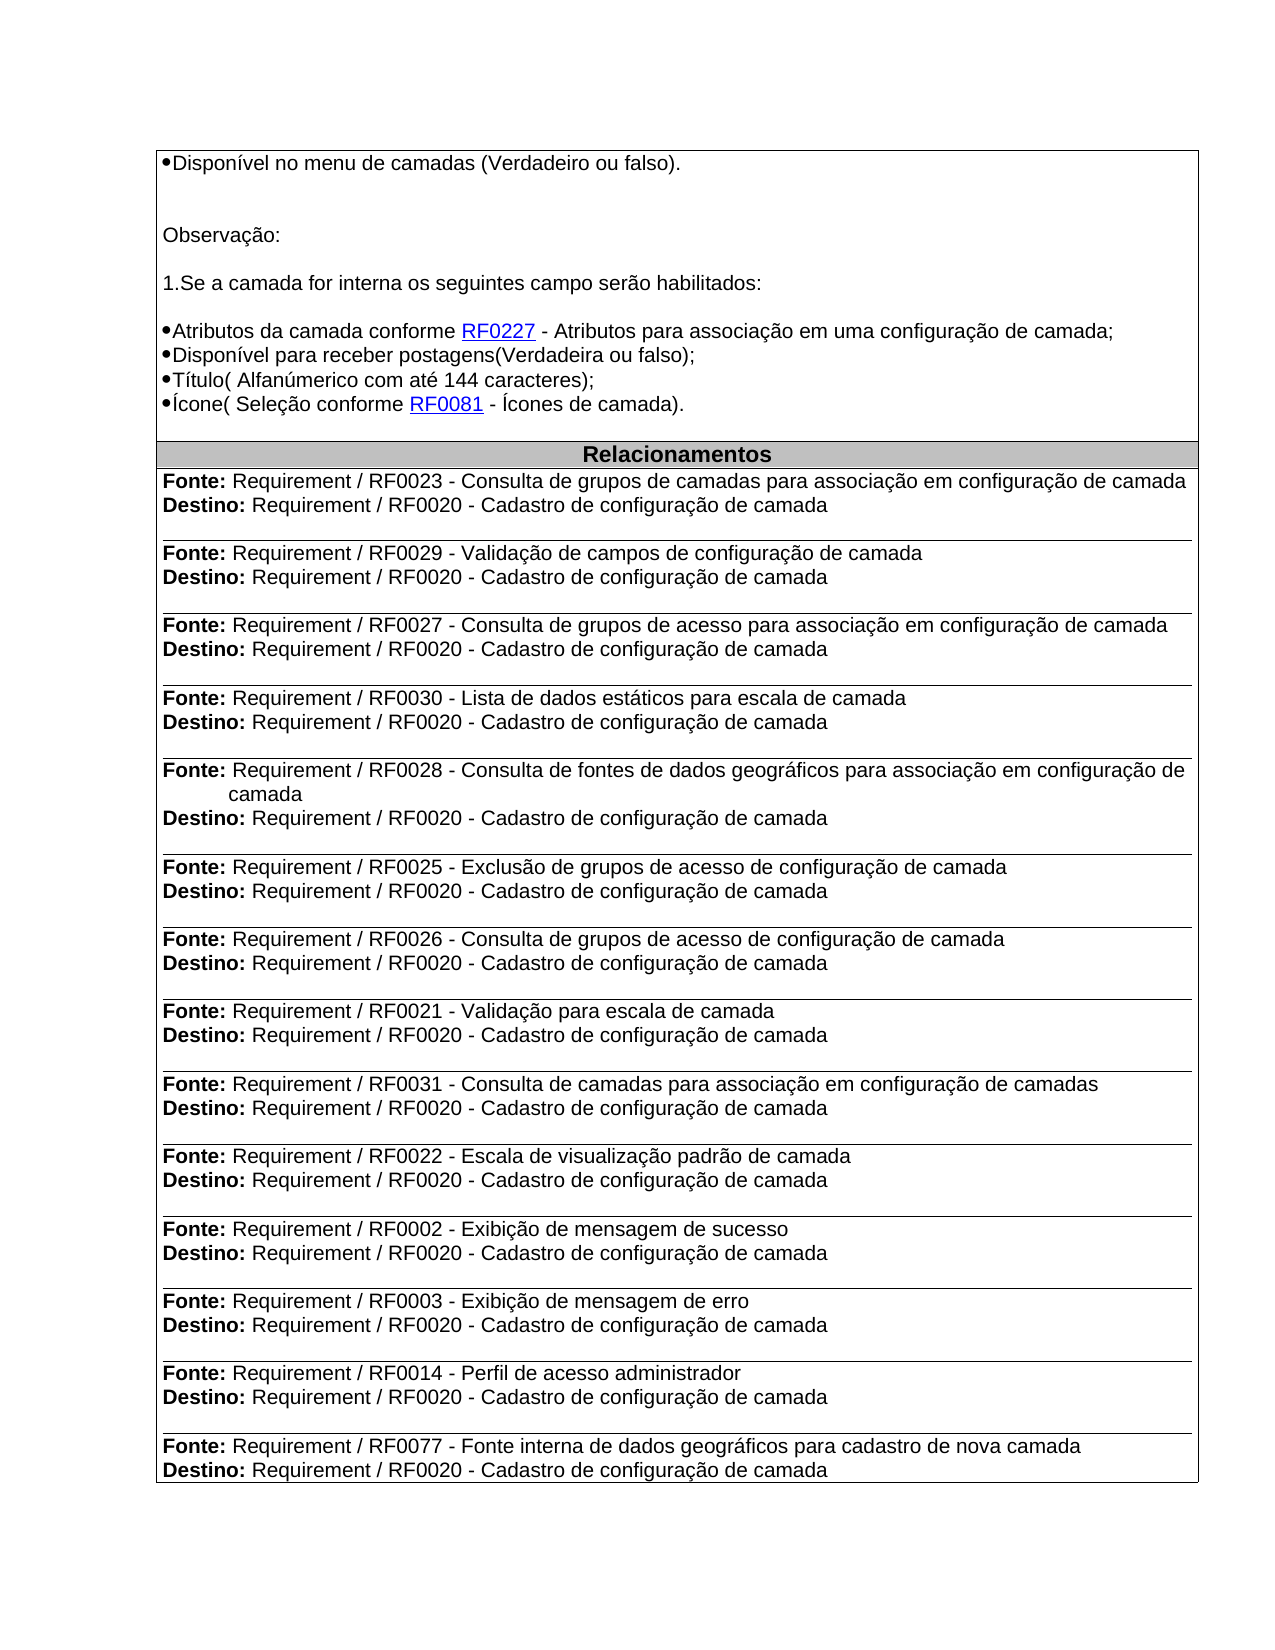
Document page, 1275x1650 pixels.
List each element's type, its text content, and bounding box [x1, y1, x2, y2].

table_cell Fonte: Requirement / RF0021 - Validação para escala de camada Destino: Requirement / RF0020 - Cadastro de configuração de camada [163, 1000, 1192, 1071]
table_cell Fonte: Requirement / RF0028 - Consulta de fontes de dados geográficos para associação em configuração de camada Destino: Requirement / RF0020 - Cadastro de configuração de camada [163, 759, 1192, 854]
table_cell Fonte: Requirement / RF0002 - Exibição de mensagem de sucesso Destino: Requirement / RF0020 - Cadastro de configuração de camada [163, 1217, 1192, 1288]
table_cell O sistema deve permitir ao usuário cadastrar uma configuração de camada com os seguintes campos: Fonte de dados geográficos (Seleção conforme RF0028 - Consulta de fontes de dados geográficos para associação em configuração de camada); Grupos de acesso (Lista conforme RF0027 - Consulta de grupos de acesso para associação em configuração de camada); Grupo de camada (Seleção conforme RF0023 - Consulta de grupos de camadas para associação em configuração de camada); Camada (Seleção conforme RF0031 - Consulta de camadas para associação em configuração de camadas); Escala mínima de visualização (Seleção conforme RF0030 - Lista de dados estáticos para escala de camada); Escala máxima de visualização (Seleção conforme RF0030 - Lista de dados estáticos para escala de camada); Habilitada no mapa (Verdadeiro ou falso); Disponível no menu de camadas (Verdadeiro ou falso). Observação: Se a camada for interna os seguintes campo serão habilitados: Atributos da camada conforme RF0227 - Atributos para associação em uma configuração de camada; Disponível para receber postagens(Verdadeira ou falso); Título( Alfanúmerico com até 144 caracteres); Ícone( Seleção conforme RF0081 - Ícones de camada). [157, 151, 1198, 441]
table_cell Fonte: Requirement / RF0077 - Fonte interna de dados geográficos para cadastro de nova camada Destino: Requirement / RF0020 - Cadastro de configuração de camada [163, 1434, 1192, 1482]
table_cell Fonte: Requirement / RF0025 - Exclusão de grupos de acesso de configuração de camada Destino: Requirement / RF0020 - Cadastro de configuração de camada [163, 855, 1192, 926]
table_cell Fonte: Requirement / RF0031 - Consulta de camadas para associação em configuração de camadas Destino: Requirement / RF0020 - Cadastro de configuração de camada [163, 1072, 1192, 1143]
table_cell Fonte: Requirement / RF0030 - Lista de dados estáticos para escala de camada Destino: Requirement / RF0020 - Cadastro de configuração de camada [163, 686, 1192, 758]
table_cell Relacionamentos [157, 442, 1198, 467]
table_header Fonte: Requirement / RF0023 - Consulta de grupos de camadas para associação em configuração de camada Destino: Requirement / RF0020 - Cadastro de configuração de camada [163, 469, 1192, 540]
table_cell Fonte: Requirement / RF0027 - Consulta de grupos de acesso para associação em configuração de camada Destino: Requirement / RF0020 - Cadastro de configuração de camada [163, 614, 1192, 685]
table_cell Fonte: Requirement / RF0022 - Escala de visualização padrão de camada Destino: Requirement / RF0020 - Cadastro de configuração de camada [163, 1145, 1192, 1216]
table_cell Fonte: Requirement / RF0003 - Exibição de mensagem de erro Destino: Requirement / RF0020 - Cadastro de configuração de camada [163, 1289, 1192, 1361]
table_cell [157, 469, 1198, 1482]
table_cell Fonte: Requirement / RF0014 - Perfil de acesso administrador Destino: Requirement / RF0020 - Cadastro de configuração de camada [163, 1362, 1192, 1433]
table_cell Fonte: Requirement / RF0029 - Validação de campos de configuração de camada Destino: Requirement / RF0020 - Cadastro de configuração de camada [163, 541, 1192, 613]
table_cell Fonte: Requirement / RF0026 - Consulta de grupos de acesso de configuração de camada Destino: Requirement / RF0020 - Cadastro de configuração de camada [163, 928, 1192, 999]
